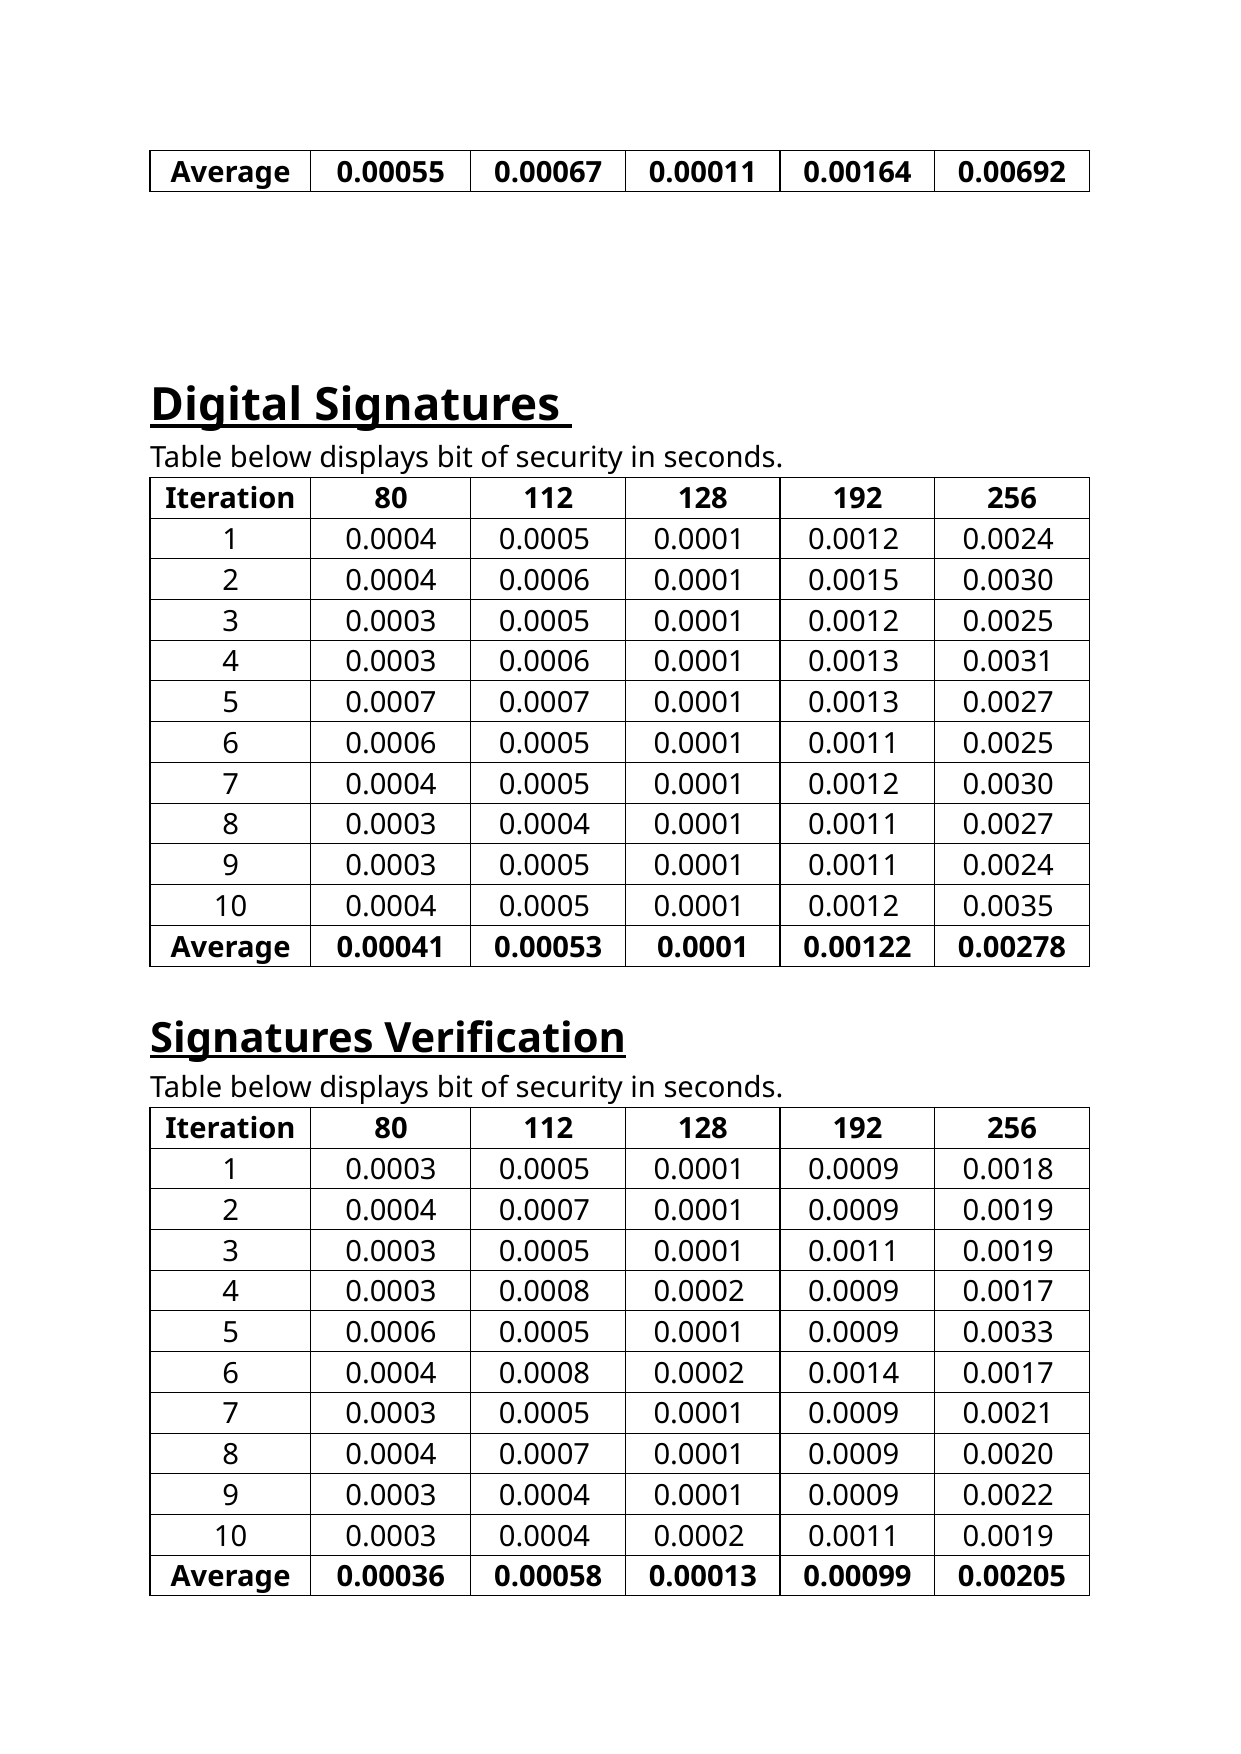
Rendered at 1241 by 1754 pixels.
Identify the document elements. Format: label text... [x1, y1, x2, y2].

table_cell 0.0001 [626, 763, 779, 803]
table_cell 0.00055 [311, 151, 470, 191]
table_cell 0.0011 [781, 1230, 934, 1269]
table_cell Average [151, 1556, 310, 1595]
table_cell 0.0003 [311, 1271, 470, 1310]
table_cell 0.0012 [781, 885, 934, 925]
table_cell 0.0014 [781, 1352, 934, 1392]
table_cell 0.0027 [935, 681, 1089, 721]
table_cell 0.0004 [311, 1352, 470, 1392]
table_cell 0.0005 [471, 763, 625, 803]
table_cell 0.0015 [781, 559, 934, 599]
table_cell 0.00058 [471, 1556, 625, 1595]
table_cell 0.0017 [935, 1352, 1089, 1392]
table_cell 0.0001 [626, 681, 779, 721]
table_cell 0.0003 [311, 1393, 470, 1432]
table_cell 0.00692 [935, 151, 1089, 191]
table_cell 0.0020 [935, 1434, 1089, 1473]
table_cell Average [151, 926, 310, 966]
table_cell 0.00011 [626, 151, 779, 191]
table_cell 0.0004 [311, 763, 470, 803]
table_cell 0.0007 [311, 681, 470, 721]
table_cell 0.0001 [626, 1189, 779, 1229]
table_cell 9 [151, 844, 310, 884]
table_cell 10 [151, 885, 310, 925]
table_cell 0.00053 [471, 926, 625, 966]
table_cell 0.00205 [935, 1556, 1089, 1595]
table_cell 0.0004 [471, 1474, 625, 1514]
table_cell 0.0003 [311, 641, 470, 680]
table_cell 4 [151, 641, 310, 680]
table_cell 0.0001 [626, 1149, 779, 1188]
table_cell 0.0003 [311, 804, 470, 843]
table_cell 0.0006 [311, 1311, 470, 1351]
table_cell 0.0004 [311, 559, 470, 599]
table_cell 10 [151, 1515, 310, 1555]
table_cell 0.0005 [471, 1311, 625, 1351]
table_header Iteration [151, 1108, 310, 1147]
table_cell 4 [151, 1271, 310, 1310]
table_cell 0.0030 [935, 559, 1089, 599]
table_cell 0.0025 [935, 600, 1089, 640]
table_cell 0.0005 [471, 885, 625, 925]
table_cell 5 [151, 681, 310, 721]
table_cell 0.0009 [781, 1311, 934, 1351]
table_cell 0.0035 [935, 885, 1089, 925]
table_cell 0.0030 [935, 763, 1089, 803]
table_cell 0.0007 [471, 1189, 625, 1229]
table_cell 0.00164 [781, 151, 934, 191]
table_cell 0.0004 [311, 519, 470, 558]
table_cell 1 [151, 519, 310, 558]
table_cell 0.00278 [935, 926, 1089, 966]
table_cell 0.0017 [935, 1271, 1089, 1310]
table_cell 0.0001 [626, 559, 779, 599]
table_cell 0.0008 [471, 1271, 625, 1310]
table_cell 0.0001 [626, 1311, 779, 1351]
table_cell 0.0009 [781, 1434, 934, 1473]
table_cell 0.0005 [471, 600, 625, 640]
table_cell 0.0005 [471, 722, 625, 762]
table_cell 0.0008 [471, 1352, 625, 1392]
table_cell 0.0024 [935, 844, 1089, 884]
table_cell 0.0003 [311, 600, 470, 640]
table_cell 0.0001 [626, 1230, 779, 1269]
table_cell 0.0019 [935, 1230, 1089, 1269]
table_cell 0.0001 [626, 885, 779, 925]
table_cell 0.0011 [781, 1515, 934, 1555]
table_cell 1 [151, 1149, 310, 1188]
table_cell 0.0004 [311, 1434, 470, 1473]
table_cell 0.0001 [626, 722, 779, 762]
table_cell 0.0001 [626, 641, 779, 680]
table_header 256 [935, 1108, 1089, 1147]
table_header 80 [311, 1108, 470, 1147]
table_header 256 [935, 478, 1089, 517]
table_cell 0.0004 [311, 885, 470, 925]
table_cell 2 [151, 1189, 310, 1229]
table_cell 8 [151, 804, 310, 843]
table_cell 0.0005 [471, 1393, 625, 1432]
table_cell 0.0012 [781, 519, 934, 558]
table_cell 0.0012 [781, 763, 934, 803]
table_header 112 [471, 478, 625, 517]
table_cell 0.0009 [781, 1189, 934, 1229]
table_cell Average [151, 151, 310, 191]
table_cell 0.0005 [471, 1149, 625, 1188]
table_cell 0.0025 [935, 722, 1089, 762]
table_cell 0.0022 [935, 1474, 1089, 1514]
table_cell 0.0007 [471, 1434, 625, 1473]
table_cell 0.0006 [471, 641, 625, 680]
text Digital Signatures [150, 372, 1090, 434]
table_cell 0.0033 [935, 1311, 1089, 1351]
table_cell 0.0005 [471, 844, 625, 884]
table_cell 0.00041 [311, 926, 470, 966]
table_header 80 [311, 478, 470, 517]
table_cell 0.00036 [311, 1556, 470, 1595]
table_cell 0.00067 [471, 151, 625, 191]
table_cell 8 [151, 1434, 310, 1473]
table_cell 0.00122 [781, 926, 934, 966]
table_cell 0.0001 [626, 1434, 779, 1473]
table_cell 0.0006 [311, 722, 470, 762]
table_cell 0.0012 [781, 600, 934, 640]
table_cell 0.0001 [626, 844, 779, 884]
table_cell 3 [151, 600, 310, 640]
table_header 112 [471, 1108, 625, 1147]
table_cell 2 [151, 559, 310, 599]
table_cell 0.00013 [626, 1556, 779, 1595]
table_cell 0.0031 [935, 641, 1089, 680]
table_cell 3 [151, 1230, 310, 1269]
table_cell 0.0003 [311, 844, 470, 884]
table_cell 0.0005 [471, 1230, 625, 1269]
table_cell 0.0019 [935, 1515, 1089, 1555]
table_cell 0.0021 [935, 1393, 1089, 1432]
table_cell 0.0018 [935, 1149, 1089, 1188]
text Signatures Verification [150, 1007, 1090, 1064]
table_cell 0.0011 [781, 722, 934, 762]
table_cell 0.0007 [471, 681, 625, 721]
table_cell 0.0027 [935, 804, 1089, 843]
table_cell 9 [151, 1474, 310, 1514]
table_cell 0.0004 [471, 1515, 625, 1555]
table_cell 0.0009 [781, 1149, 934, 1188]
table_cell 7 [151, 763, 310, 803]
table_cell 0.0001 [626, 1393, 779, 1432]
text Table below displays bit of security in seconds. [150, 436, 1090, 476]
table_cell 0.0009 [781, 1271, 934, 1310]
table_cell 0.0001 [626, 600, 779, 640]
table_header 192 [781, 1108, 934, 1147]
table_header Iteration [151, 478, 310, 517]
table_cell 0.0001 [626, 519, 779, 558]
table_cell 0.0009 [781, 1393, 934, 1432]
table_cell 0.0024 [935, 519, 1089, 558]
table_header 128 [626, 478, 779, 517]
table_cell 5 [151, 1311, 310, 1351]
table_cell 0.0003 [311, 1230, 470, 1269]
table_cell 0.0003 [311, 1149, 470, 1188]
table_cell 0.0003 [311, 1474, 470, 1514]
table_cell 0.0013 [781, 641, 934, 680]
table_cell 0.0004 [311, 1189, 470, 1229]
table_cell 0.0003 [311, 1515, 470, 1555]
table_cell 0.0011 [781, 844, 934, 884]
table_cell 0.00099 [781, 1556, 934, 1595]
table_cell 0.0009 [781, 1474, 934, 1514]
table_cell 0.0004 [471, 804, 625, 843]
table_cell 7 [151, 1393, 310, 1432]
table_cell 0.0013 [781, 681, 934, 721]
table_cell 0.0001 [626, 926, 779, 966]
table_header 128 [626, 1108, 779, 1147]
table_cell 0.0001 [626, 804, 779, 843]
table_cell 0.0005 [471, 519, 625, 558]
table_cell 0.0002 [626, 1515, 779, 1555]
table_cell 0.0002 [626, 1271, 779, 1310]
table_cell 0.0019 [935, 1189, 1089, 1229]
text Table below displays bit of security in seconds. [150, 1066, 1090, 1106]
table_cell 0.0011 [781, 804, 934, 843]
table_cell 6 [151, 1352, 310, 1392]
table_cell 0.0001 [626, 1474, 779, 1514]
table_cell 0.0002 [626, 1352, 779, 1392]
table_header 192 [781, 478, 934, 517]
table_cell 6 [151, 722, 310, 762]
table_cell 0.0006 [471, 559, 625, 599]
